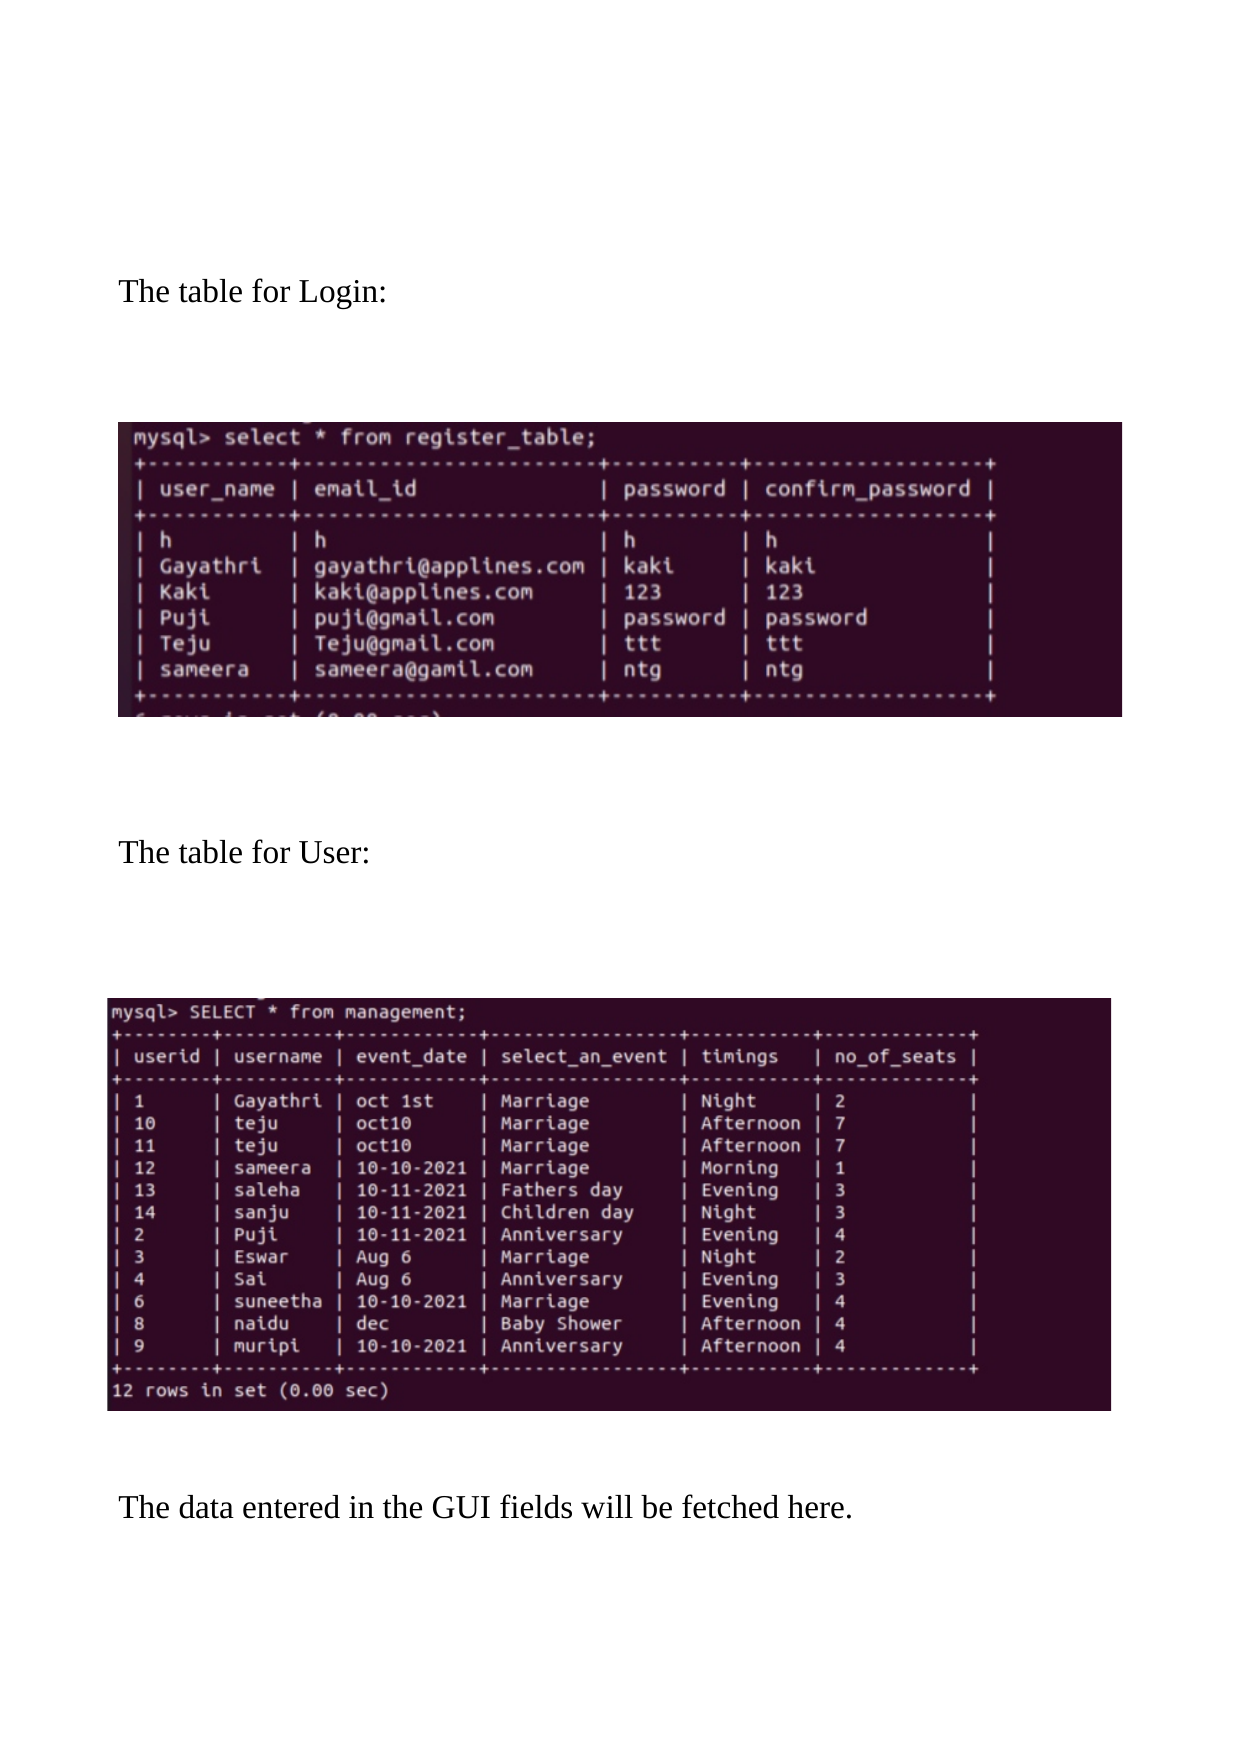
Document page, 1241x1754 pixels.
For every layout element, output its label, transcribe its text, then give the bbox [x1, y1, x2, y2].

text The table for User: [118, 832, 1122, 870]
picture [118, 422, 1123, 717]
picture [107, 998, 1112, 1411]
text The data entered in the GUI fields will be fetched here. [118, 1487, 1122, 1526]
text The table for Login: [118, 271, 1122, 310]
